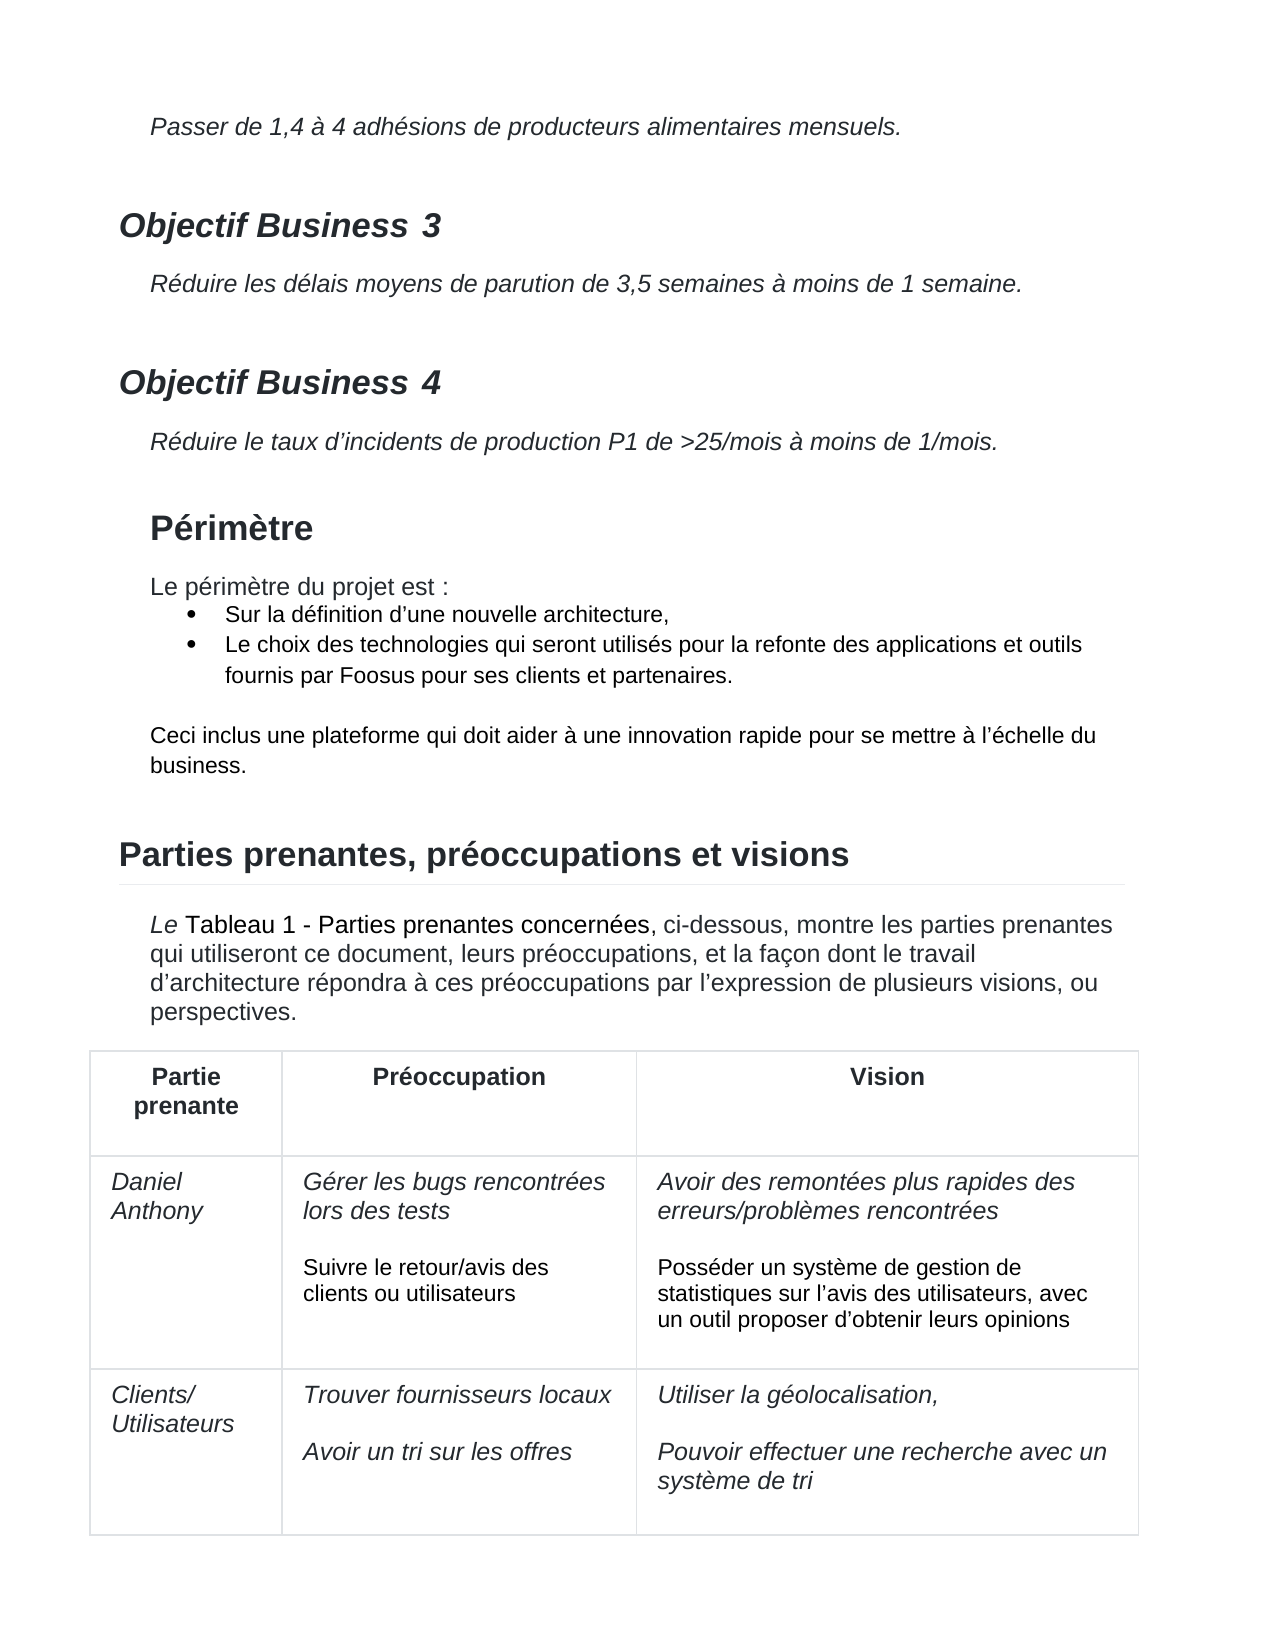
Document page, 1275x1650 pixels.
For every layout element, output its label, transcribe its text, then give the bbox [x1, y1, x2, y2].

table_cell Avoir des remontées plus rapides des erreurs/problèmes rencontrées Posséder un système de gestion de statistiques sur l’avis des utilisateurs, avec un outil proposer d’obtenir leurs opinions [637, 1157, 1138, 1368]
text Le Tableau 1 - Parties prenantes concernées, ci-dessous, montre les parties prenantes qui utiliseront ce document, leurs préoccupations, et la façon dont le travail d’architecture répondra à ces préoccupations par l’expression de plusieurs visions, ou perspectives. [150, 910, 1125, 1025]
table_cell Clients/ Utilisateurs [91, 1370, 281, 1534]
text Passer de 1,4 à 4 adhésions de producteurs alimentaires mensuels. [150, 112, 1125, 141]
subtitle Parties prenantes, préoccupations et visions [119, 834, 1125, 884]
subtitle Objectif Business 3 [119, 205, 1125, 244]
list Le choix des technologies qui seront utilisés pour la refonte des applications et outils fournis par Foosus pour ses clients et partenaires. [187, 631, 1125, 688]
text Le périmètre du projet est : [150, 572, 1125, 601]
table_header Vision [637, 1052, 1138, 1155]
table_cell Utiliser la géolocalisation, Pouvoir effectuer une recherche avec un système de tri [637, 1370, 1138, 1534]
table_header Partie prenante [91, 1052, 281, 1155]
list Sur la définition d’une nouvelle architecture, [187, 601, 1125, 627]
text Ceci inclus une plateforme qui doit aider à une innovation rapide pour se mettre à l’échelle du business. [150, 722, 1125, 778]
subtitle Objectif Business 4 [119, 362, 1125, 402]
text Périmètre [150, 507, 1125, 547]
text Réduire les délais moyens de parution de 3,5 semaines à moins de 1 semaine. [150, 269, 1125, 298]
text Réduire le taux d’incidents de production P1 de >25/mois à moins de 1/mois. [150, 427, 1125, 455]
table_cell Trouver fournisseurs locaux Avoir un tri sur les offres [283, 1370, 636, 1534]
table_header Préoccupation [283, 1052, 636, 1155]
table_cell Gérer les bugs rencontrées lors des tests Suivre le retour/avis des clients ou utilisateurs [283, 1157, 636, 1368]
table_cell Daniel Anthony [91, 1157, 281, 1368]
